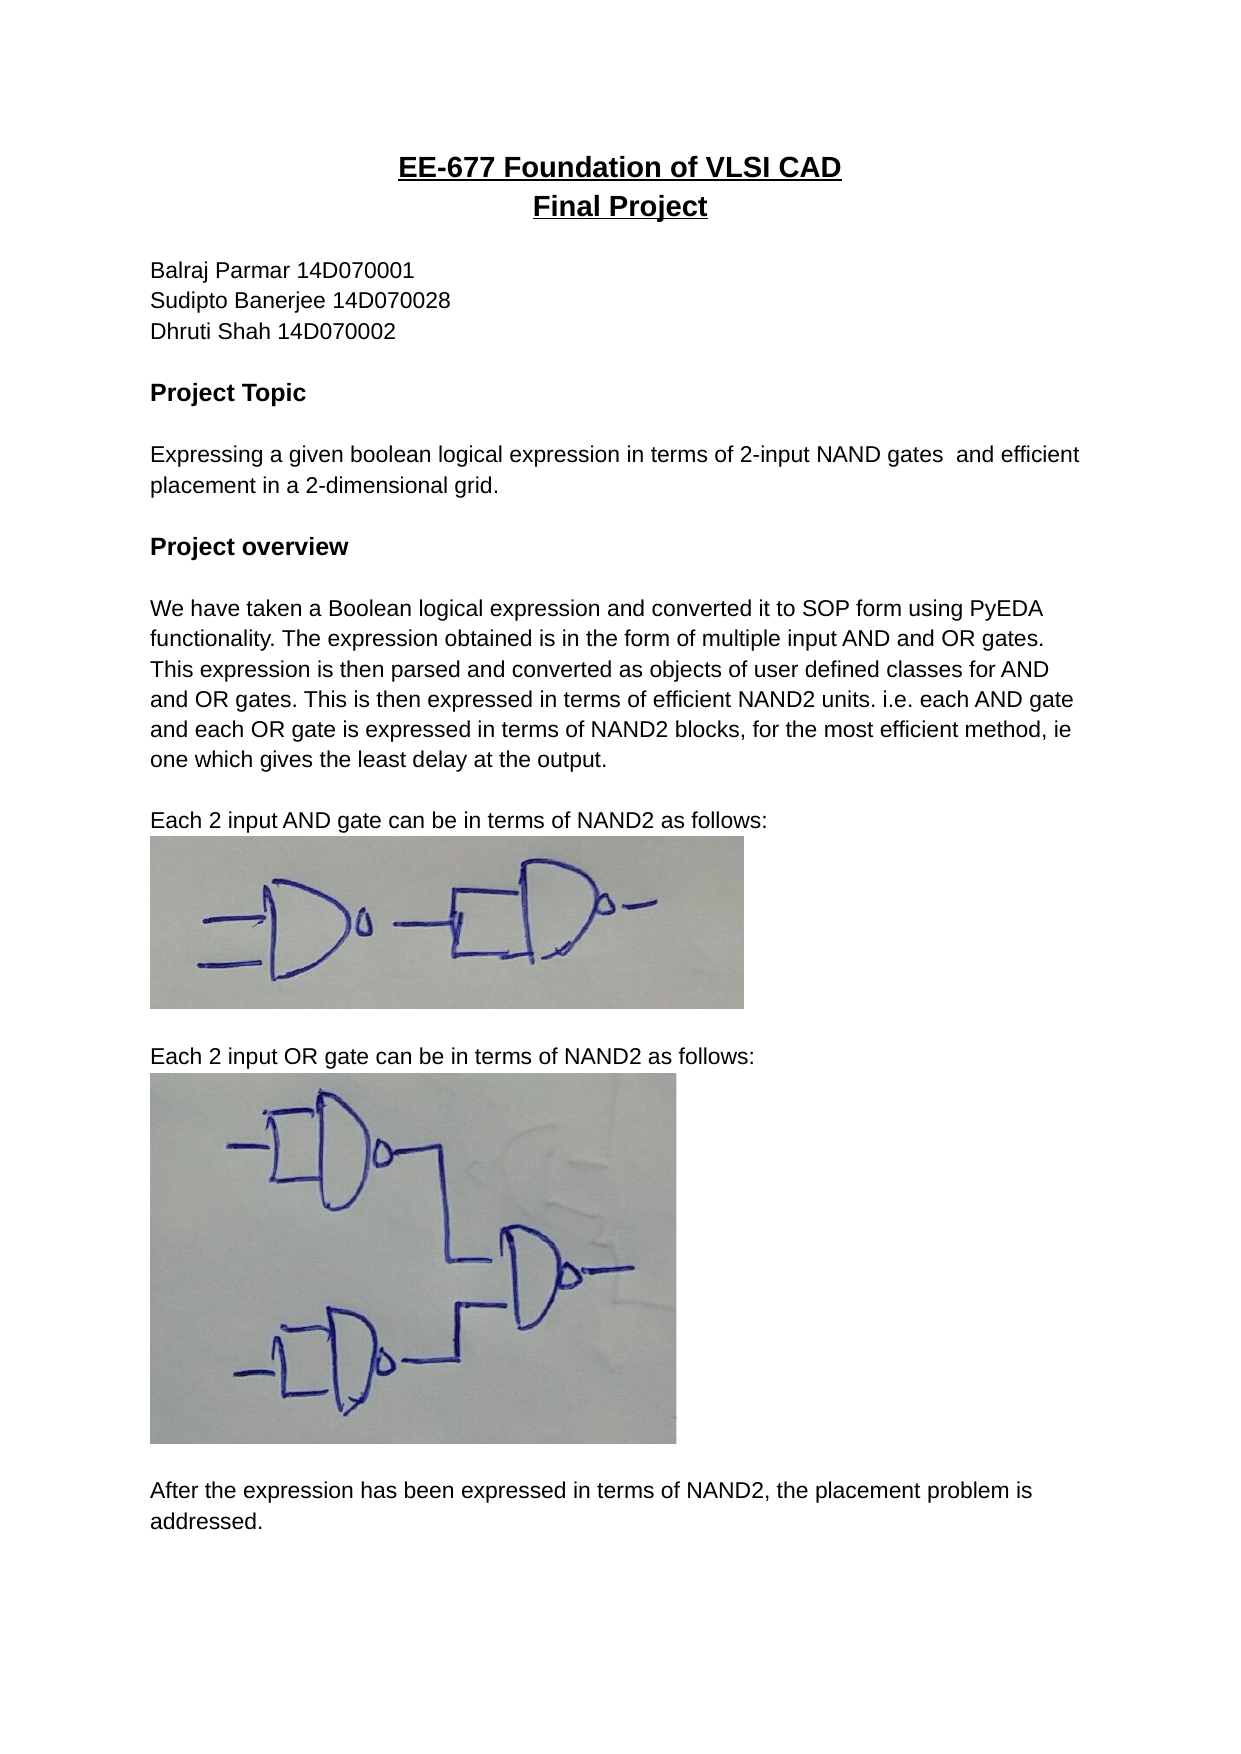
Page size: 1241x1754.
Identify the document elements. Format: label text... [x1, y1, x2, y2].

text We have taken a Boolean logical expression and converted it to SOP form using PyEDA functionality. The expression obtained is in the form of multiple input AND and OR gates. This expression is then parsed and converted as objects of user defined classes for AND and OR gates. This is then expressed in terms of efficient NAND2 units. i.e. each AND gate and each OR gate is expressed in terms of NAND2 blocks, for the most efficient method, ie one which gives the least delay at the output. [150, 595, 1090, 773]
text EE-677 Foundation of VLSI CAD [150, 150, 1090, 183]
text Balraj Parmar 14D070001 [150, 257, 1090, 284]
picture [150, 1166, 677, 1361]
text Final Project [150, 188, 1090, 222]
text After the expression has been expressed in terms of NAND2, the placement problem is addressed. [150, 1477, 1090, 1534]
text Dhruti Shah 14D070002 [150, 318, 1090, 344]
picture [150, 836, 744, 874]
text Project Topic [150, 378, 1090, 407]
text Each 2 input AND gate can be in terms of NAND2 as follows: [150, 807, 1090, 833]
text Expressing a given boolean logical expression in terms of 2-input NAND gates and efficient placement in a 2-dimensional grid. [150, 441, 1090, 498]
text Each 2 input OR gate can be in terms of NAND2 as follows: [150, 1043, 1090, 1069]
text Project overview [150, 532, 1090, 561]
text Sudipto Banerjee 14D070028 [150, 287, 1090, 314]
